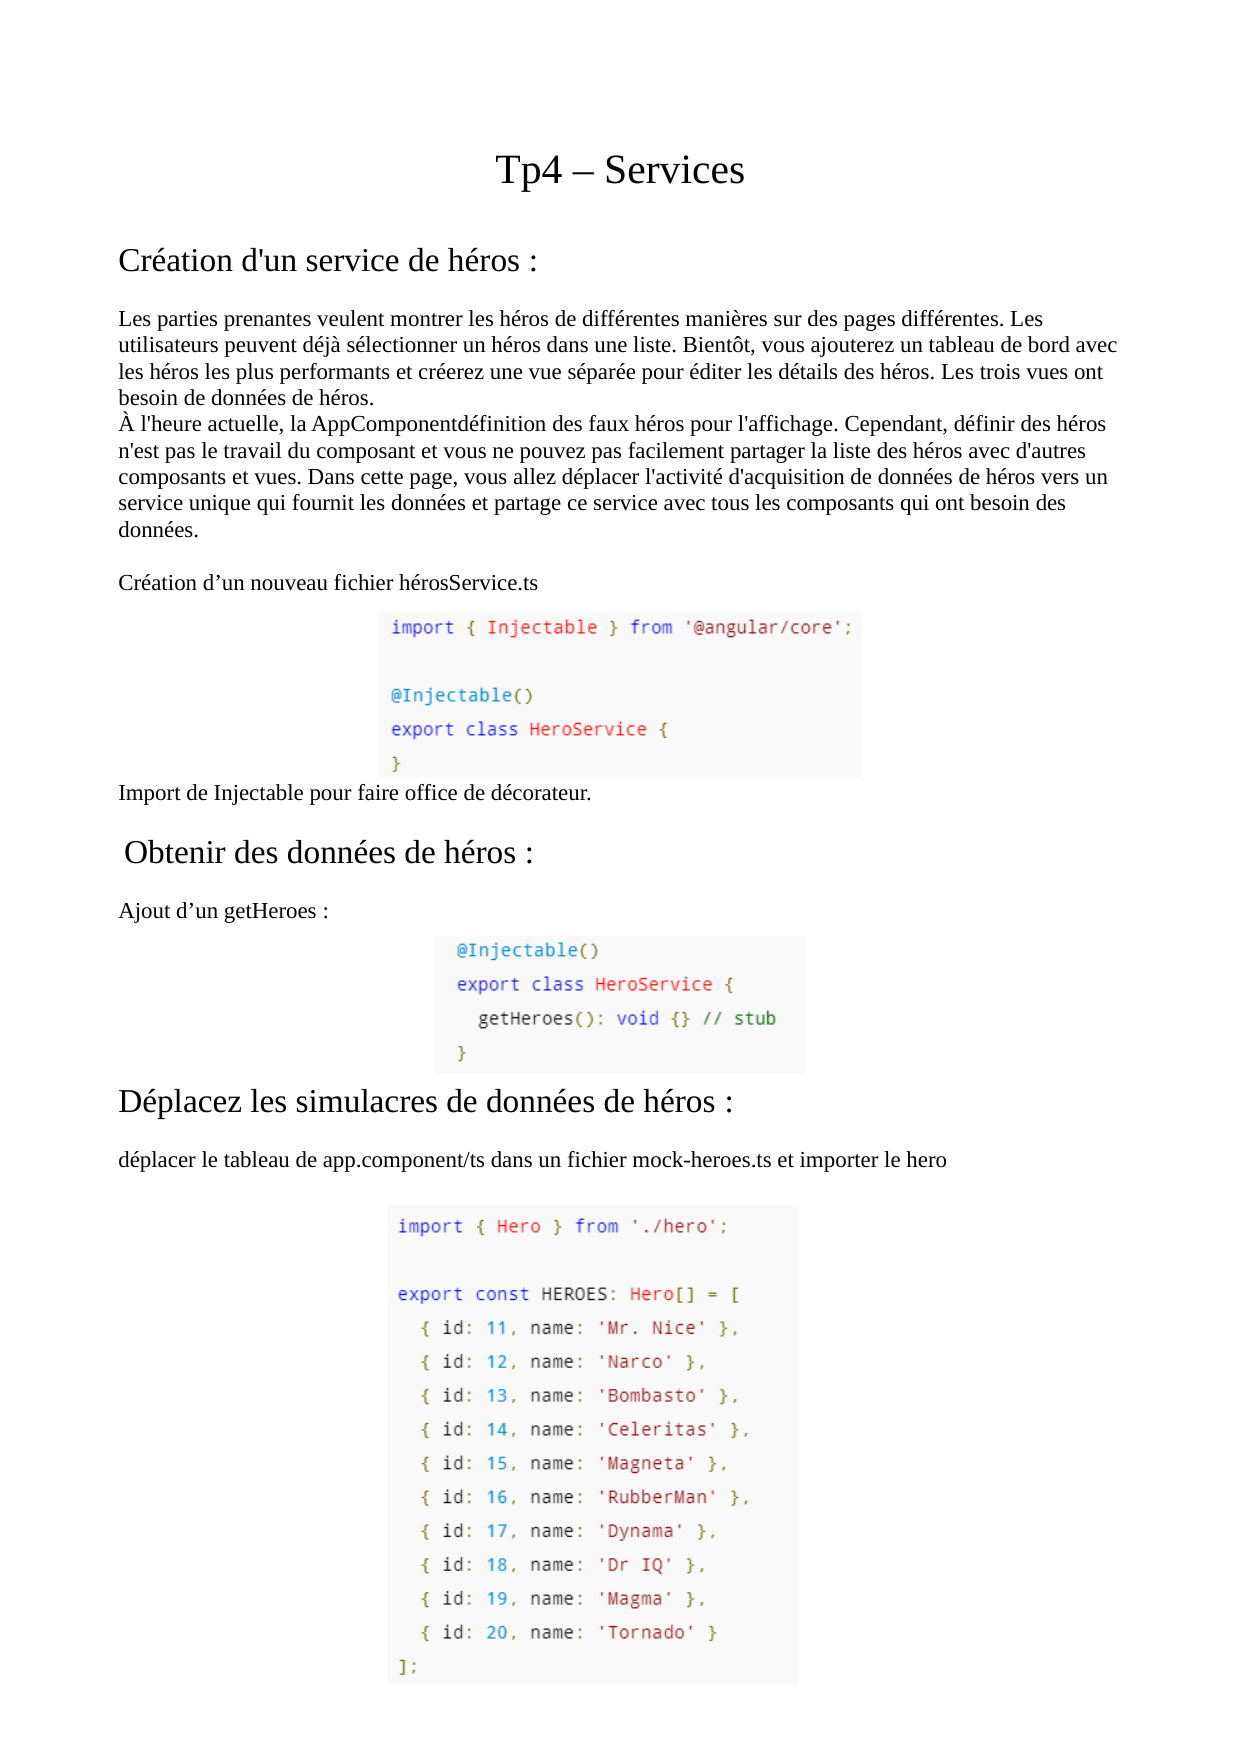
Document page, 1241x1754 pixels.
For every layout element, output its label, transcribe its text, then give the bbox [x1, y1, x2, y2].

text Tp4 – Services [118, 144, 1122, 192]
text Création d'un service de héros : [118, 240, 1122, 279]
text Import de Injectable pour faire office de décorateur. [118, 779, 1122, 806]
picture [387, 1205, 799, 1685]
text Déplacez les simulacres de données de héros : [118, 1081, 1122, 1119]
picture [435, 936, 805, 1074]
text déplacer le tableau de app.component/ts dans un fichier mock-heroes.ts et importer le hero [118, 1146, 1122, 1172]
text Ajout d’un getHeroes : [118, 897, 1122, 923]
text Les parties prenantes veulent montrer les héros de différentes manières sur des pages différentes. Les utilisateurs peuvent déjà sélectionner un héros dans une liste. Bientôt, vous ajouterez un tableau de bord avec les héros les plus performants et créerez une vue séparée pour éditer les détails des héros. Les trois vues ont besoin de données de héros. [118, 305, 1122, 410]
text À l'heure actuelle, la AppComponentdéfinition des faux héros pour l'affichage. Cependant, définir des héros n'est pas le travail du composant et vous ne pouvez pas facilement partager la liste des héros avec d'autres composants et vues. Dans cette page, vous allez déplacer l'activité d'acquisition de données de héros vers un service unique qui fournit les données et partage ce service avec tous les composants qui ont besoin des données. [118, 410, 1122, 542]
picture [378, 611, 862, 777]
text Création d’un nouveau fichier hérosService.ts [118, 568, 1122, 595]
text Obtenir des données de héros : [118, 832, 1122, 870]
